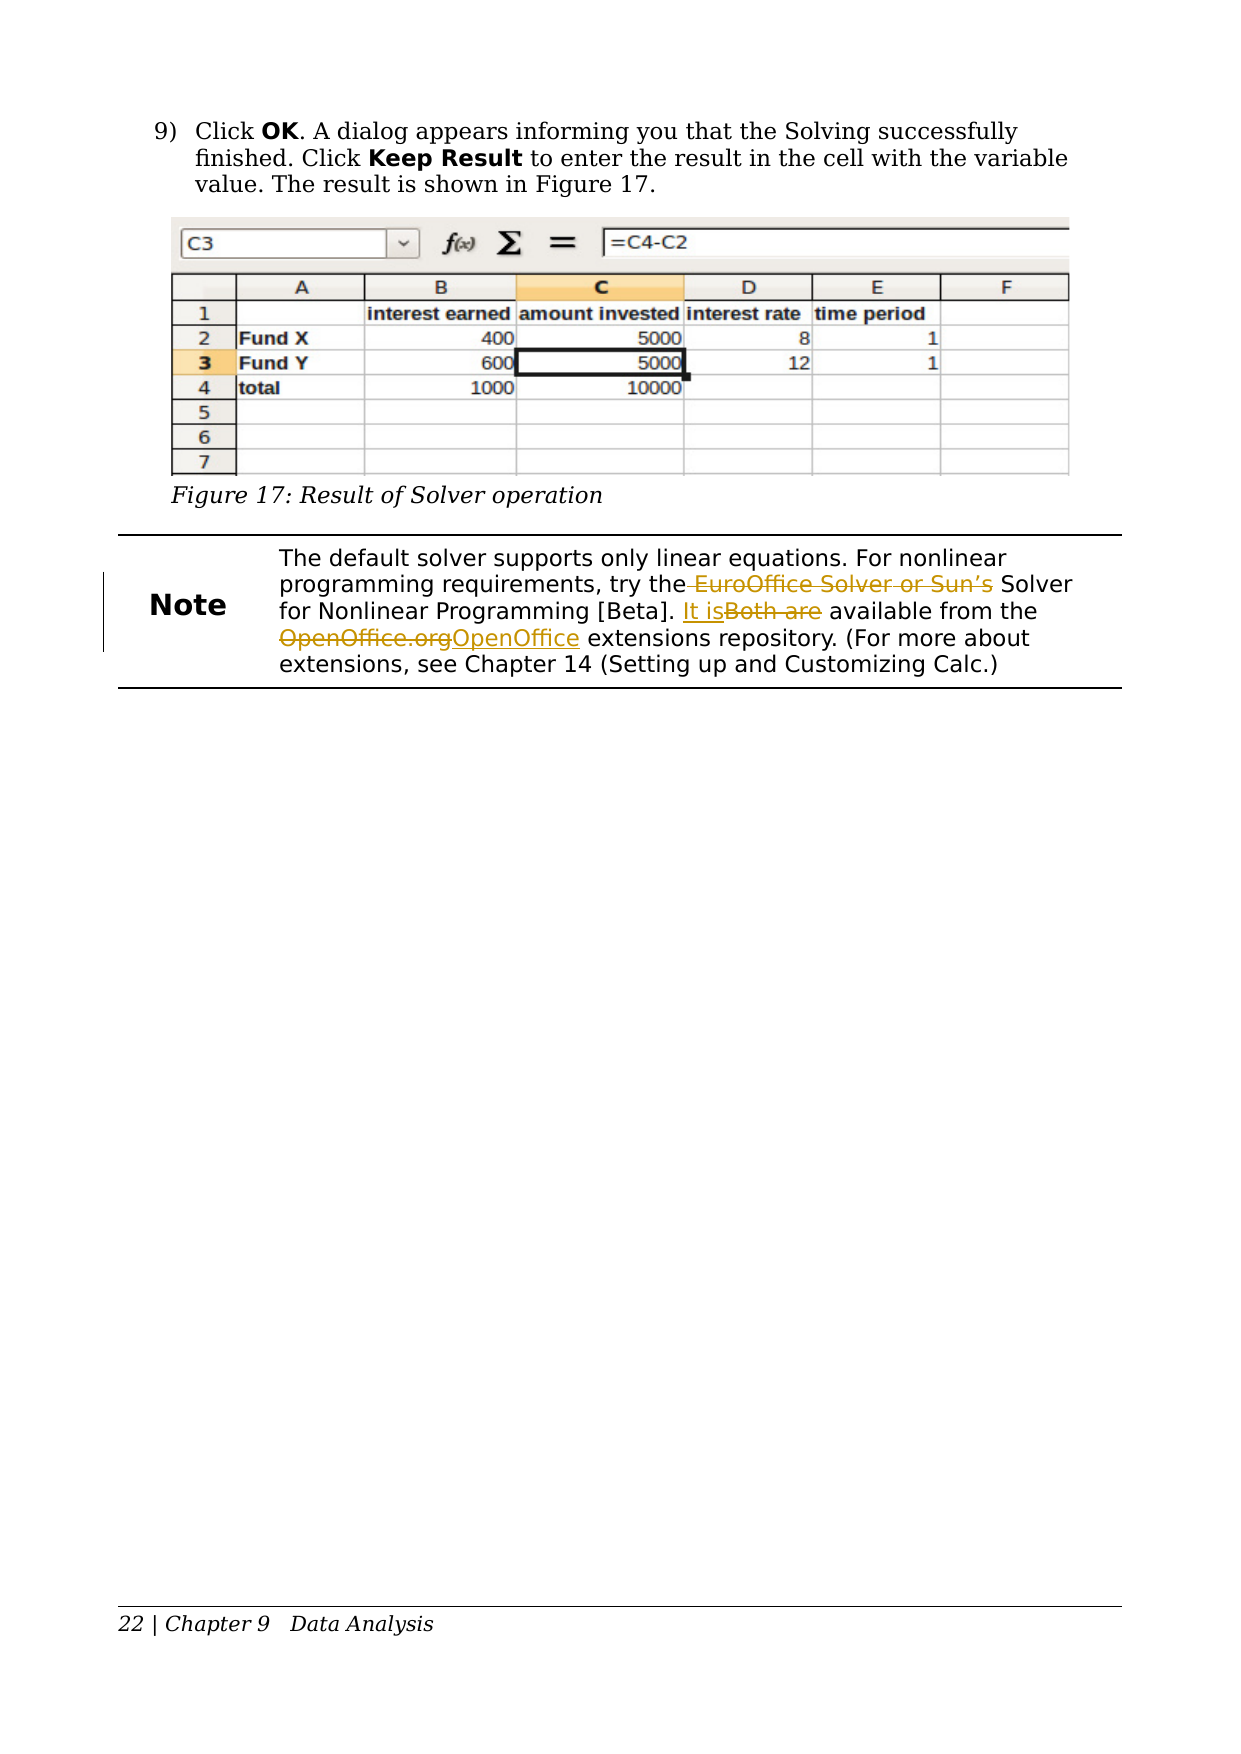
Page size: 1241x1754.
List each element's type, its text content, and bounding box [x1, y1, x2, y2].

list Click OK. A dialog appears informing you that the Solving successfully finished. Click Keep Result to enter the result in the cell with the variable value. The result is shown in Figure 17. [177, 118, 1122, 198]
table_header Note [118, 536, 257, 687]
table_header The default solver supports only linear equations. For nonlinear programming requirements, try the Solver for Nonlinear Programming [Beta]. It is available from the OpenOffice extensions repository. (For more about extensions, see Chapter 14 (Setting up and Customizing Calc.) [258, 536, 1122, 687]
text Figure 17: Result of Solver operation [171, 482, 1069, 509]
picture [171, 217, 1070, 476]
